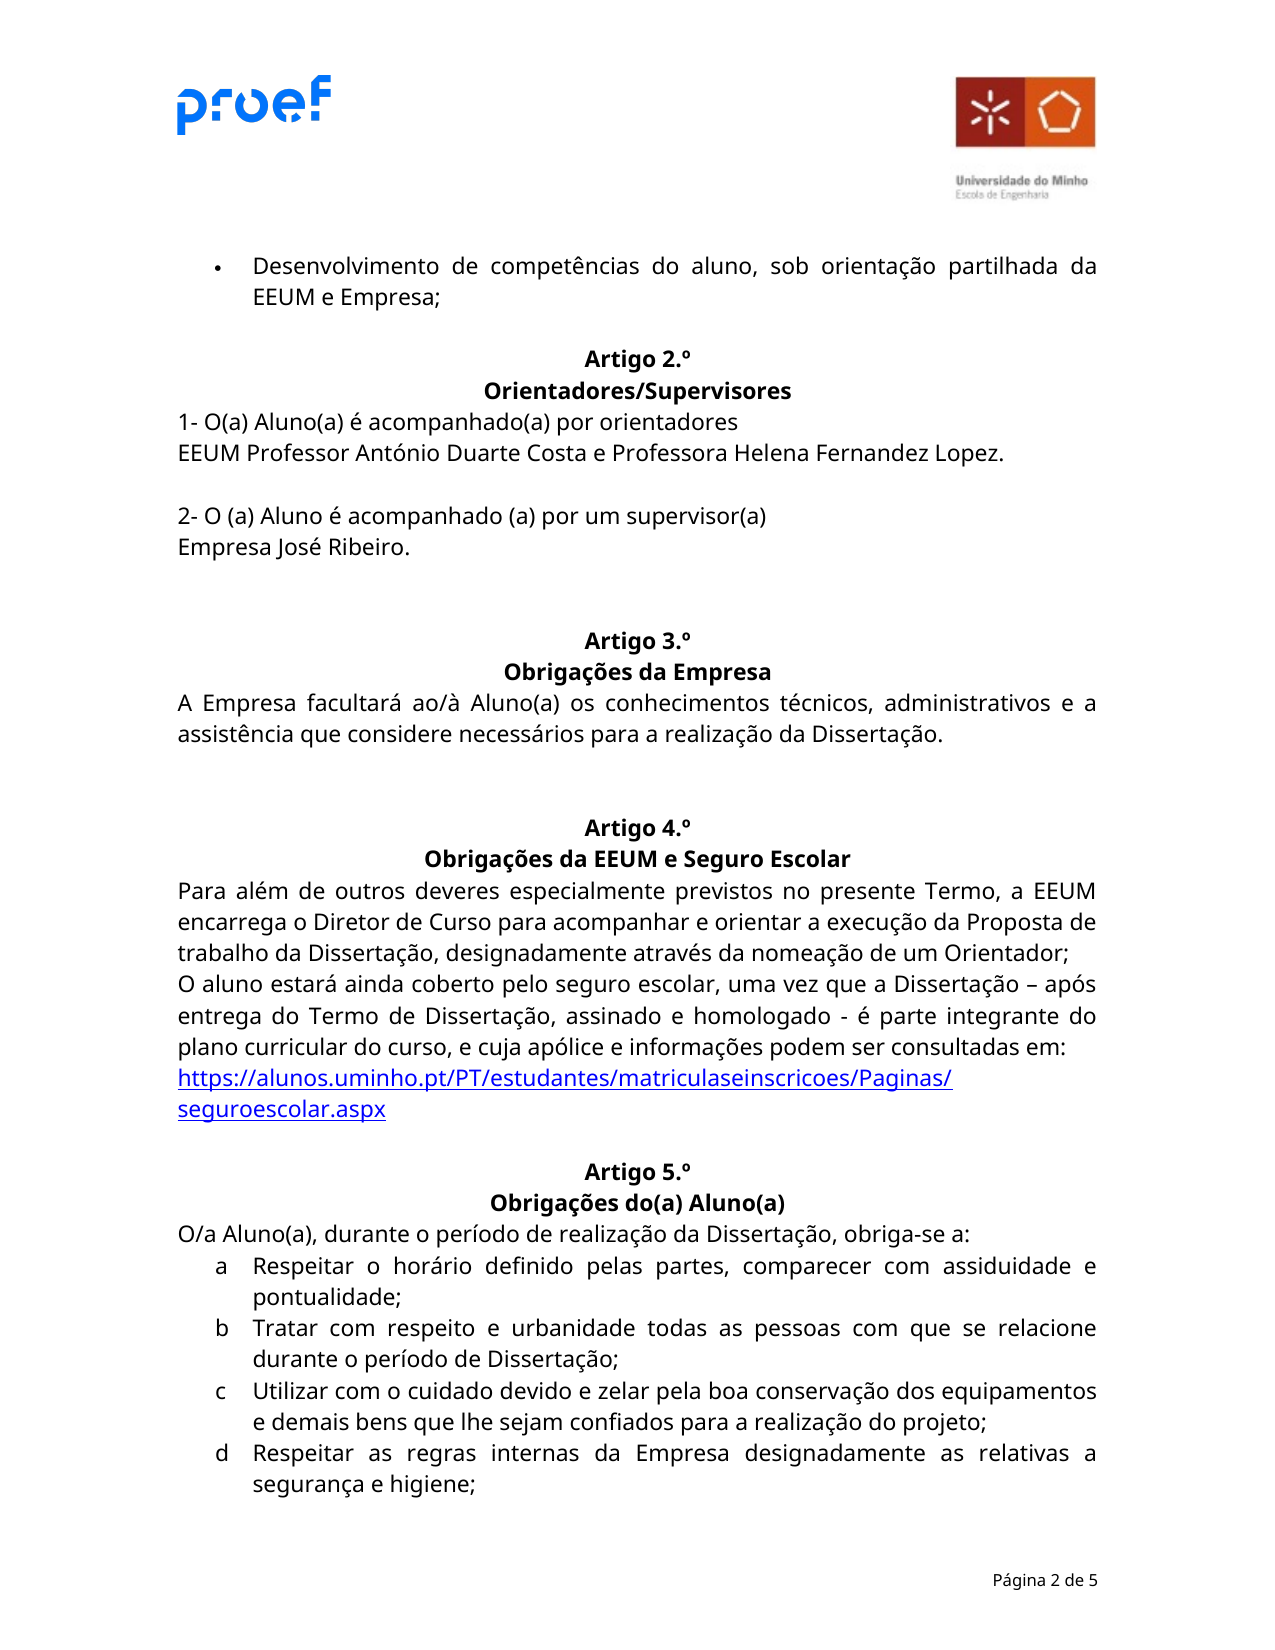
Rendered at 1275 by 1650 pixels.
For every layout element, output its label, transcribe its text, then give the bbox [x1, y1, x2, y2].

text A Empresa facultará ao/à Aluno(a) os conhecimentos técnicos, administrativos e a assistência que considere necessários para a realização da Dissertação. [177, 687, 1098, 749]
list Desenvolvimento de competências do aluno, sob orientação partilhada da EEUM e Empresa; [215, 249, 1098, 312]
text O aluno estará ainda coberto pelo seguro escolar, uma vez que a Dissertação – após entrega do Termo de Dissertação, assinado e homologado - é parte integrante do plano curricular do curso, e cuja apólice e informações podem ser consultadas em: [177, 968, 1098, 1062]
text Empresa José Ribeiro. [177, 531, 1098, 562]
text 1- O(a) Aluno(a) é acompanhado(a) por orientadores [177, 406, 1098, 437]
text 2- O (a) Aluno é acompanhado (a) por um supervisor(a) [177, 499, 1098, 531]
list Tratar com respeito e urbanidade todas as pessoas com que se relacione durante o período de Dissertação; [215, 1312, 1098, 1374]
text Artigo 4.º [177, 812, 1098, 843]
text Artigo 3.º [177, 624, 1098, 656]
list Respeitar as regras internas da Empresa designadamente as relativas a segurança e higiene; [215, 1437, 1098, 1499]
list Respeitar o horário definido pelas partes, comparecer com assiduidade e pontualidade; [215, 1249, 1098, 1312]
text Artigo 2.º [177, 343, 1098, 374]
text https://alunos.uminho.pt/PT/estudantes/matriculaseinscricoes/Paginas/seguroescolar.aspx [177, 1062, 1098, 1124]
text Obrigações da Empresa [177, 656, 1098, 687]
list Utilizar com o cuidado devido e zelar pela boa conservação dos equipamentos e demais bens que lhe sejam confiados para a realização do projeto; [215, 1374, 1098, 1437]
text Artigo 5.º [177, 1156, 1098, 1187]
text EEUM Professor António Duarte Costa e Professora Helena Fernandez Lopez. [177, 437, 1098, 468]
text O/a Aluno(a), durante o período de realização da Dissertação, obriga-se a: [177, 1218, 1098, 1249]
picture [177, 75, 331, 135]
picture [950, 76, 1097, 207]
text Obrigações da EEUM e Seguro Escolar [177, 843, 1098, 874]
text Obrigações do(a) Aluno(a) [177, 1187, 1098, 1218]
text Orientadores/Supervisores [177, 374, 1098, 406]
text Para além de outros deveres especialmente previstos no presente Termo, a EEUM encarrega o Diretor de Curso para acompanhar e orientar a execução da Proposta de trabalho da Dissertação, designadamente através da nomeação de um Orientador; [177, 874, 1098, 968]
